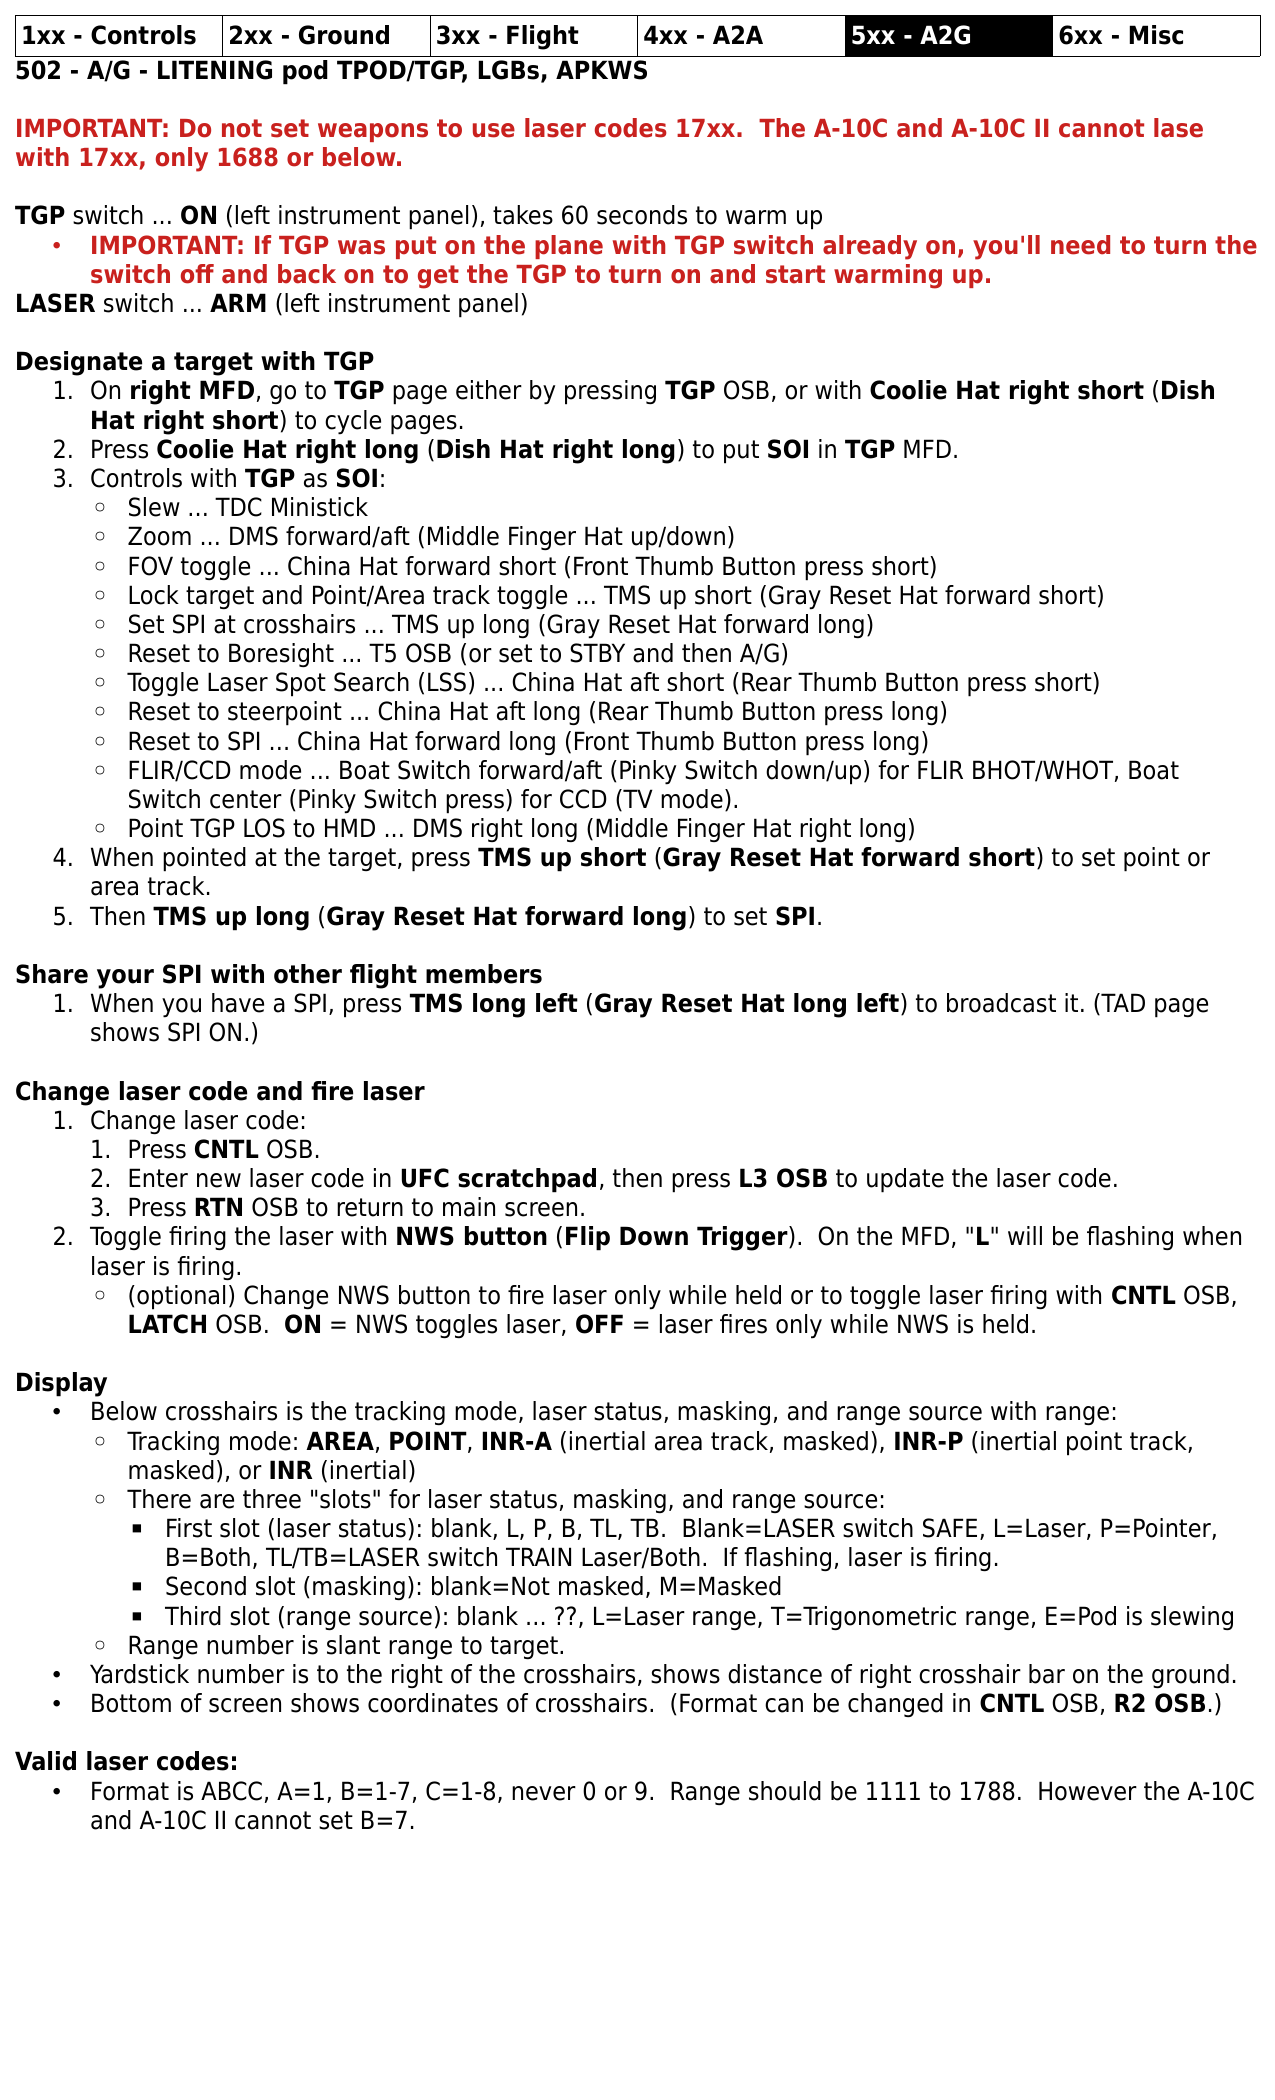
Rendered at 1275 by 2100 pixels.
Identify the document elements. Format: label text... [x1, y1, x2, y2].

table_header 2xx - Ground [223, 16, 430, 56]
list Format is ABCC, A=1, B=1-7, C=1-8, never 0 or 9. Range should be 1111 to 1788. However the A-10C and A-10C II cannot set B=7. [52, 1777, 1260, 1835]
table_header 5xx - A2G [846, 16, 1052, 56]
list There are three "slots" for laser status, masking, and range source: [90, 1485, 1260, 1514]
text Valid laser codes: [15, 1747, 1260, 1777]
table_header 4xx - A2A [638, 16, 845, 56]
list FOV toggle ... China Hat forward short (Front Thumb Button press short) [90, 552, 1260, 581]
list Yardstick number is to the right of the crosshairs, shows distance of right crosshair bar on the ground. [52, 1660, 1260, 1689]
list Slew ... TDC Ministick [90, 493, 1260, 522]
list When you have a SPI, press TMS long left (Gray Reset Hat long left) to broadcast it. (TAD page shows SPI ON.) [52, 989, 1260, 1047]
list On right MFD, go to TGP page either by pressing TGP OSB, or with Coolie Hat right short (Dish Hat right short) to cycle pages. [52, 377, 1260, 435]
list First slot (laser status): blank, L, P, B, TL, TB. Blank=LASER switch SAFE, L=Laser, P=Pointer, B=Both, TL/TB=LASER switch TRAIN Laser/Both. If flashing, laser is firing. [127, 1514, 1260, 1572]
table_header 6xx - Misc [1053, 16, 1260, 56]
list Point TGP LOS to HMD ... DMS right long (Middle Finger Hat right long) [90, 814, 1260, 843]
list (optional) Change NWS button to fire laser only while held or to toggle laser firing with CNTL OSB, LATCH OSB. ON = NWS toggles laser, OFF = laser fires only while NWS is held. [90, 1281, 1260, 1339]
list Reset to steerpoint ... China Hat aft long (Rear Thumb Button press long) [90, 697, 1260, 727]
text LASER switch ... ARM (left instrument panel) [15, 289, 1260, 318]
list Toggle Laser Spot Search (LSS) ... China Hat aft short (Rear Thumb Button press short) [90, 668, 1260, 697]
list Change laser code: [52, 1106, 1260, 1135]
table_header 1xx - Controls [16, 16, 222, 56]
text Change laser code and fire laser [15, 1077, 1260, 1106]
text TGP switch ... ON (left instrument panel), takes 60 seconds to warm up [15, 202, 1260, 231]
text IMPORTANT: Do not set weapons to use laser codes 17xx. The A-10C and A-10C II cannot lase with 17xx, only 1688 or below. [15, 114, 1260, 172]
list Toggle firing the laser with NWS button (Flip Down Trigger). On the MFD, "L" will be flashing when laser is firing. [52, 1222, 1260, 1281]
list Bottom of screen shows coordinates of crosshairs. (Format can be changed in CNTL OSB, R2 OSB.) [52, 1689, 1260, 1718]
text 502 - A/G - LITENING pod TPOD/TGP, LGBs, APKWS [15, 57, 1260, 85]
list Reset to SPI ... China Hat forward long (Front Thumb Button press long) [90, 727, 1260, 756]
list Second slot (masking): blank=Not masked, M=Masked [127, 1572, 1260, 1602]
list Reset to Boresight ... T5 OSB (or set to STBY and then A/G) [90, 639, 1260, 668]
text Designate a target with TGP [15, 347, 1260, 377]
list When pointed at the target, press TMS up short (Gray Reset Hat forward short) to set point or area track. [52, 843, 1260, 902]
list Then TMS up long (Gray Reset Hat forward long) to set SPI. [52, 902, 1260, 931]
list Range number is slant range to target. [90, 1631, 1260, 1660]
list Set SPI at crosshairs ... TMS up long (Gray Reset Hat forward long) [90, 610, 1260, 639]
list Press Coolie Hat right long (Dish Hat right long) to put SOI in TGP MFD. [52, 435, 1260, 464]
list Lock target and Point/Area track toggle ... TMS up short (Gray Reset Hat forward short) [90, 581, 1260, 610]
list IMPORTANT: If TGP was put on the plane with TGP switch already on, you'll need to turn the switch off and back on to get the TGP to turn on and start warming up. [52, 231, 1260, 289]
list Third slot (range source): blank ... ??, L=Laser range, T=Trigonometric range, E=Pod is slewing [127, 1602, 1260, 1631]
table_header 3xx - Flight [431, 16, 637, 56]
list Press CNTL OSB. [90, 1135, 1260, 1164]
text Display [15, 1368, 1260, 1397]
list Below crosshairs is the tracking mode, laser status, masking, and range source with range: [52, 1397, 1260, 1427]
list Controls with TGP as SOI: [52, 464, 1260, 493]
list Tracking mode: AREA, POINT, INR-A (inertial area track, masked), INR-P (inertial point track, masked), or INR (inertial) [90, 1427, 1260, 1485]
list Zoom ... DMS forward/aft (Middle Finger Hat up/down) [90, 522, 1260, 552]
list FLIR/CCD mode ... Boat Switch forward/aft (Pinky Switch down/up) for FLIR BHOT/WHOT, Boat Switch center (Pinky Switch press) for CCD (TV mode). [90, 756, 1260, 814]
list Press RTN OSB to return to main screen. [90, 1193, 1260, 1222]
list Enter new laser code in UFC scratchpad, then press L3 OSB to update the laser code. [90, 1164, 1260, 1193]
text Share your SPI with other flight members [15, 960, 1260, 989]
